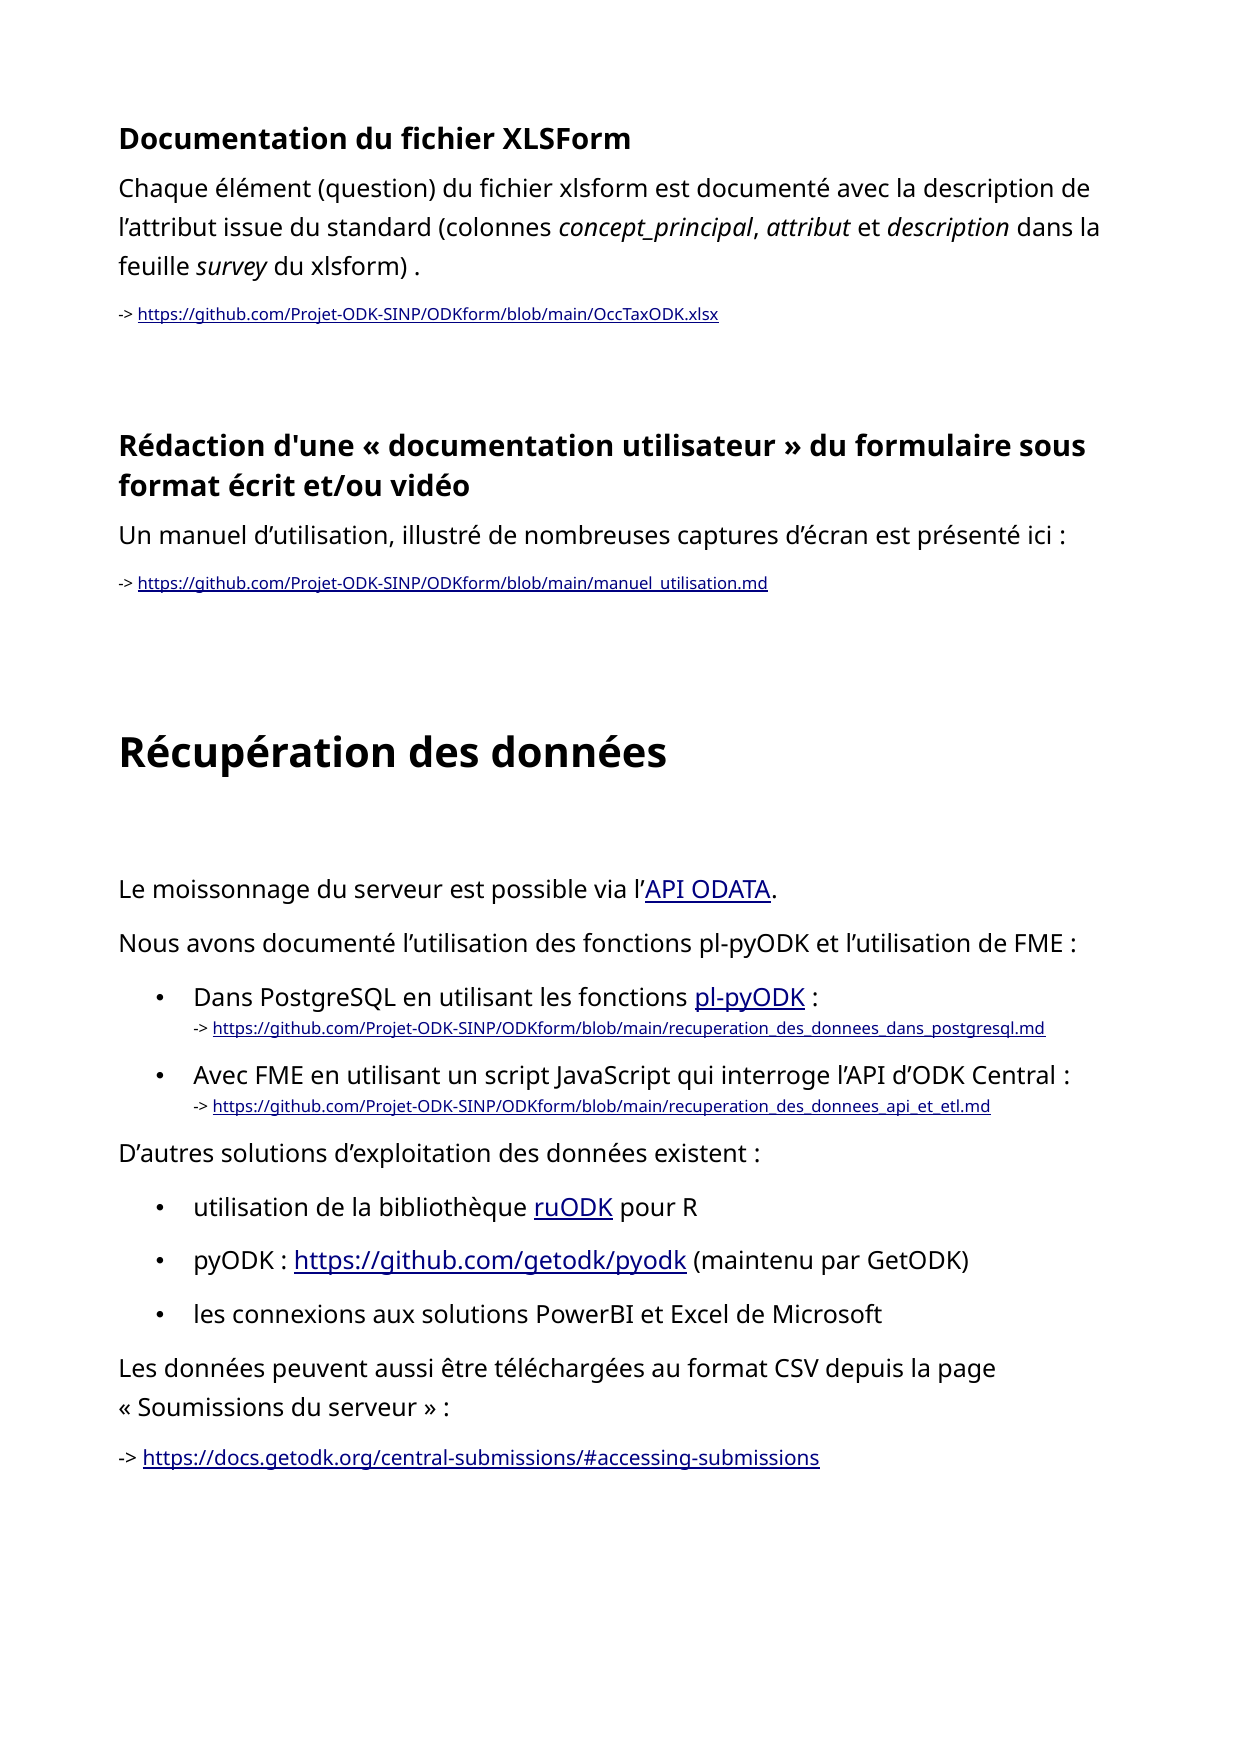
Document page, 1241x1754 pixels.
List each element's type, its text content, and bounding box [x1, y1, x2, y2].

text Les données peuvent aussi être téléchargées au format CSV depuis la page « Soumissions du serveur » : [118, 1350, 1122, 1424]
list Dans PostgreSQL en utilisant les fonctions pl-pyODK : -> https://github.com/Projet-ODK-SINP/ODKform/blob/main/recuperation_des_donnees_dans_postgresql.md [156, 979, 1122, 1039]
subtitle Récupération des données [118, 723, 1122, 779]
list pyODK : https://github.com/getodk/pyodk (maintenu par GetODK) [156, 1243, 1122, 1277]
text -> https://github.com/Projet-ODK-SINP/ODKform/blob/main/OccTaxODK.xlsx [118, 303, 1122, 325]
text D’autres solutions d’exploitation des données existent : [118, 1135, 1122, 1169]
list utilisation de la bibliothèque ruODK pour R [156, 1189, 1122, 1223]
subtitle Documentation du fichier XLSForm [118, 118, 1122, 158]
list les connexions aux solutions PowerBI et Excel de Microsoft [156, 1297, 1122, 1331]
text -> https://docs.getodk.org/central-submissions/#accessing-submissions [118, 1443, 1122, 1472]
text -> https://github.com/Projet-ODK-SINP/ODKform/blob/main/manuel_utilisation.md [118, 571, 1122, 594]
text Un manuel d’utilisation, illustré de nombreuses captures d’écran est présenté ici : [118, 517, 1122, 552]
text Le moissonnage du serveur est possible via l’API ODATA. [118, 872, 1122, 906]
text Nous avons documenté l’utilisation des fonctions pl-pyODK et l’utilisation de FME : [118, 926, 1122, 960]
text Chaque élément (question) du fichier xlsform est documenté avec la description de l’attribut issue du standard (colonnes concept_principal, attribut et description dans la feuille survey du xlsform) . [118, 171, 1122, 283]
list Avec FME en utilisant un script JavaScript qui interroge l’API d’ODK Central : -> https://github.com/Projet-ODK-SINP/ODKform/blob/main/recuperation_des_donnees_api_et_etl.md [156, 1057, 1122, 1117]
subtitle Rédaction d'une « documentation utilisateur » du formulaire sous format écrit et/ou vidéo [118, 425, 1122, 505]
